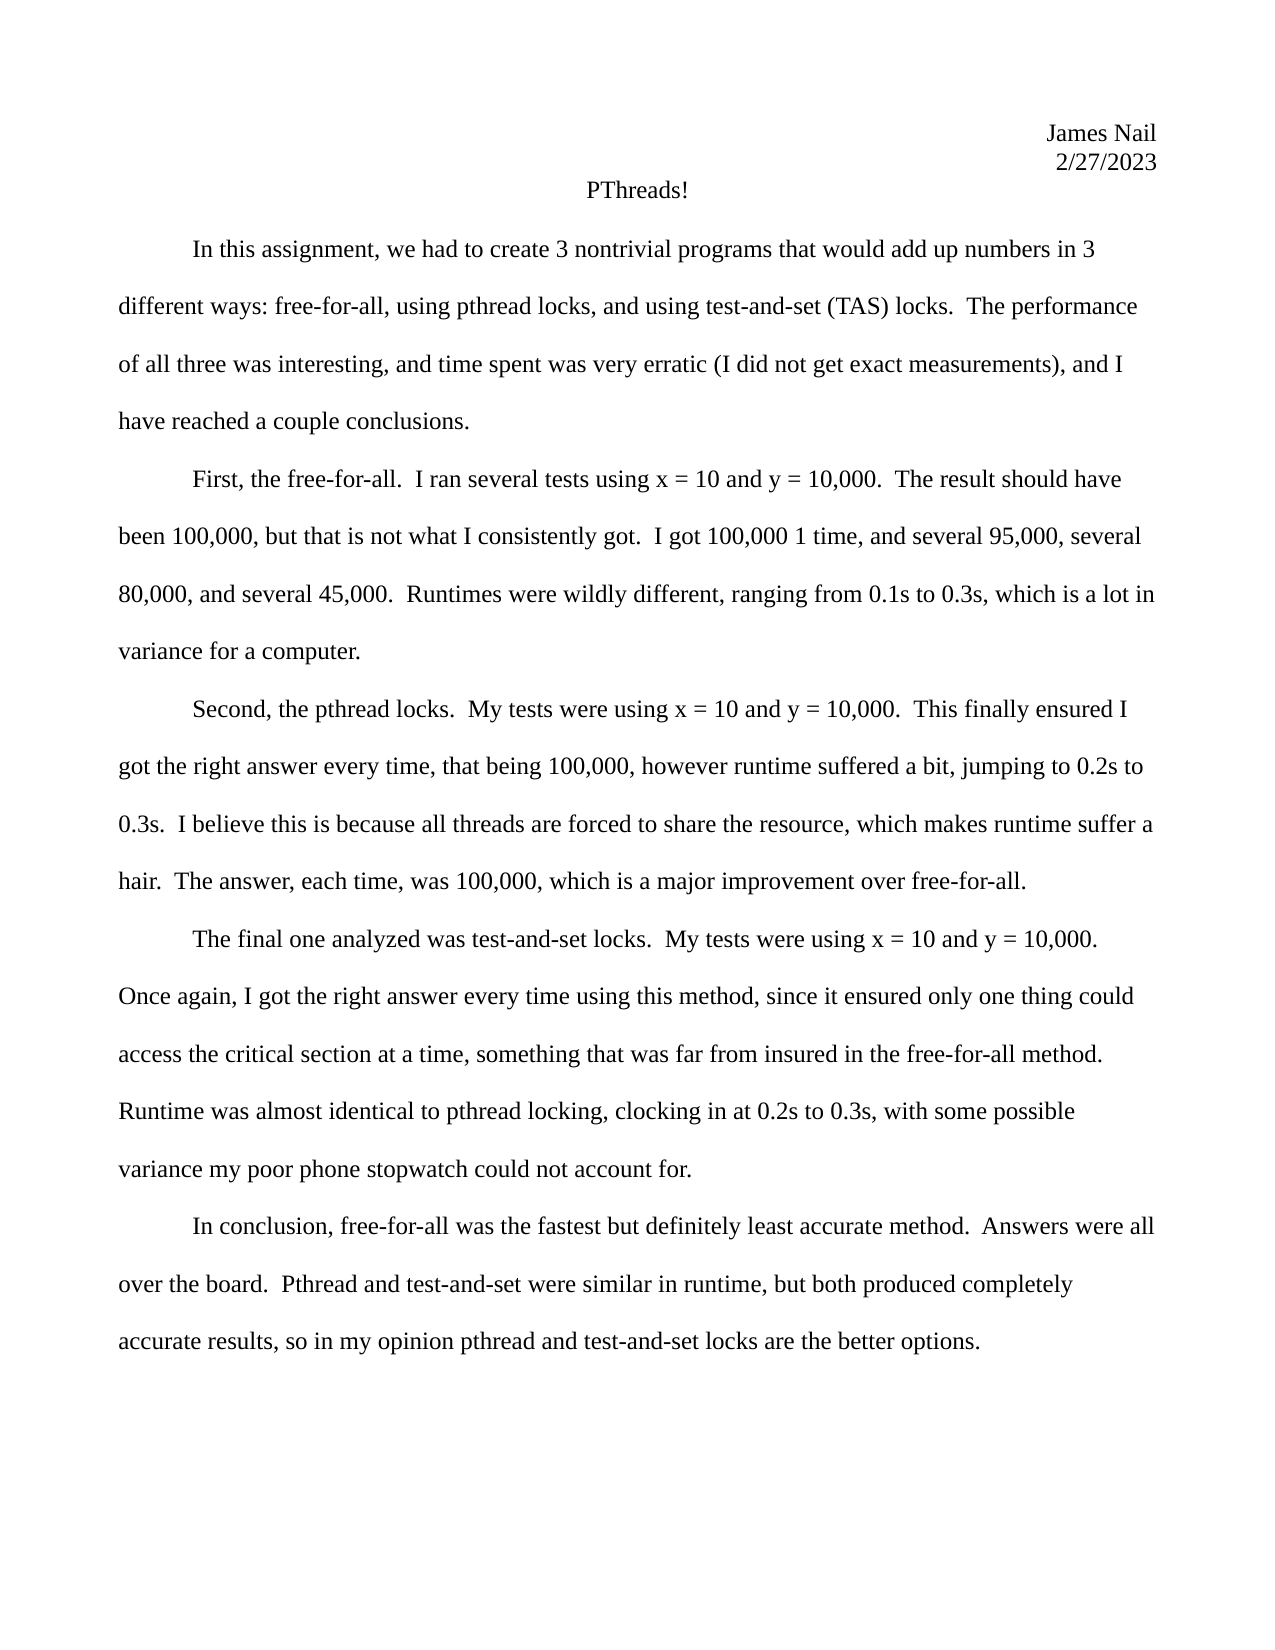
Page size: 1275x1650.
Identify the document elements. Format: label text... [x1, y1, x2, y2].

text In conclusion, free-for-all was the fastest but definitely least accurate method. Answers were all over the board. Pthread and test-and-set were similar in runtime, but both produced completely accurate results, so in my opinion pthread and test-and-set locks are the better options. [118, 1211, 1157, 1355]
text First, the free-for-all. I ran several tests using x = 10 and y = 10,000. The result should have been 100,000, but that is not what I consistently got. I got 100,000 1 time, and several 95,000, several 80,000, and several 45,000. Runtimes were wildly different, ranging from 0.1s to 0.3s, which is a lot in variance for a computer. [118, 464, 1157, 665]
text Second, the pthread locks. My tests were using x = 10 and y = 10,000. This finally ensured I got the right answer every time, that being 100,000, however runtime suffered a bit, jumping to 0.2s to 0.3s. I believe this is because all threads are forced to share the resource, which makes runtime suffer a hair. The answer, each time, was 100,000, which is a major improvement over free-for-all. [118, 694, 1157, 895]
text In this assignment, we had to create 3 nontrivial programs that would add up numbers in 3 different ways: free-for-all, using pthread locks, and using test-and-set (TAS) locks. The performance of all three was interesting, and time spent was very erratic (I did not get exact measurements), and I have reached a couple conclusions. [118, 234, 1157, 435]
text The final one analyzed was test-and-set locks. My tests were using x = 10 and y = 10,000. Once again, I got the right answer every time using this method, since it ensured only one thing could access the critical section at a time, something that was far from insured in the free-for-all method. Runtime was almost identical to pthread locking, clocking in at 0.2s to 0.3s, with some possible variance my poor phone stopwatch could not account for. [118, 924, 1157, 1183]
